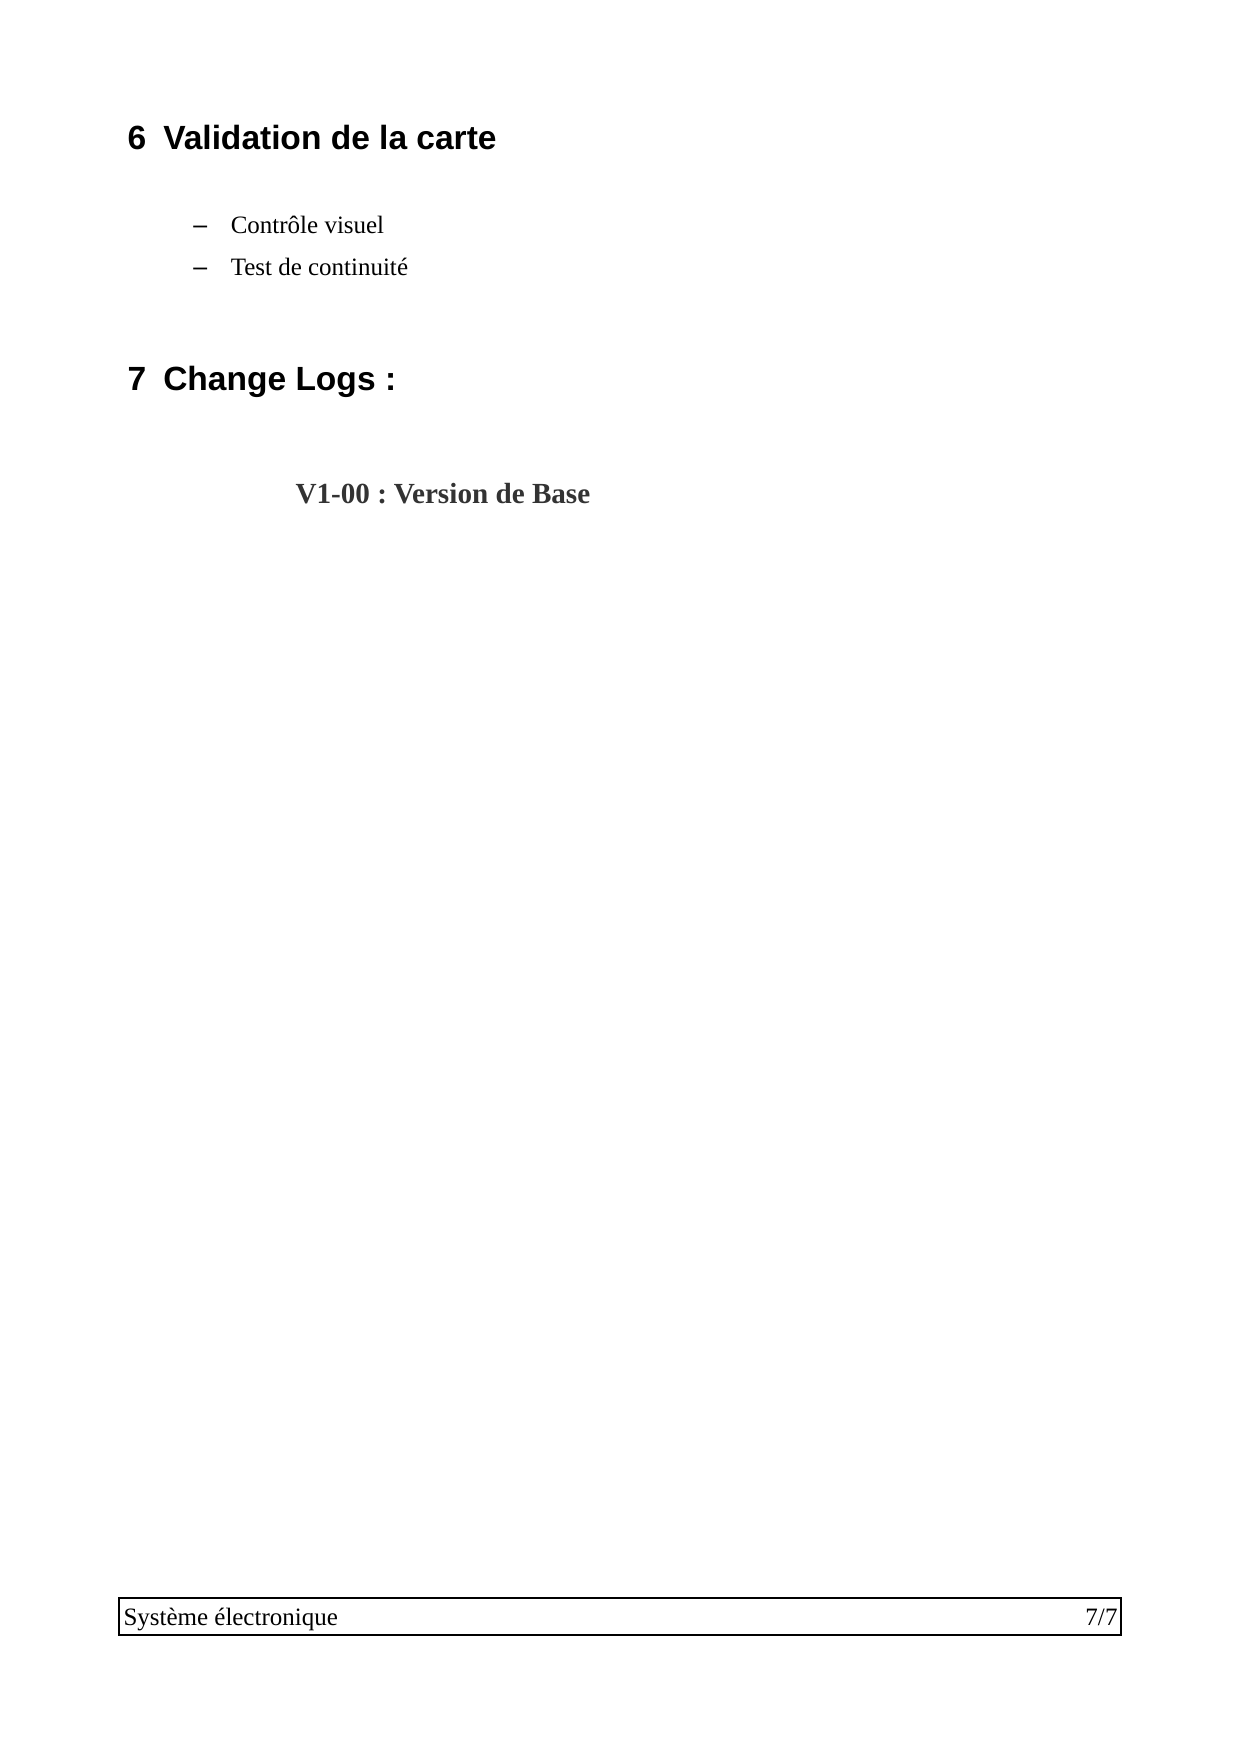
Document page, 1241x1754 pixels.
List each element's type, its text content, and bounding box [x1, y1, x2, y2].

subtitle Change Logs : [118, 359, 1122, 398]
list Test de continuité [193, 252, 1122, 281]
subtitle Validation de la carte [118, 118, 1122, 157]
list Contrôle visuel [193, 211, 1122, 239]
subtitle V1-00 : Version de Base [295, 477, 1122, 510]
